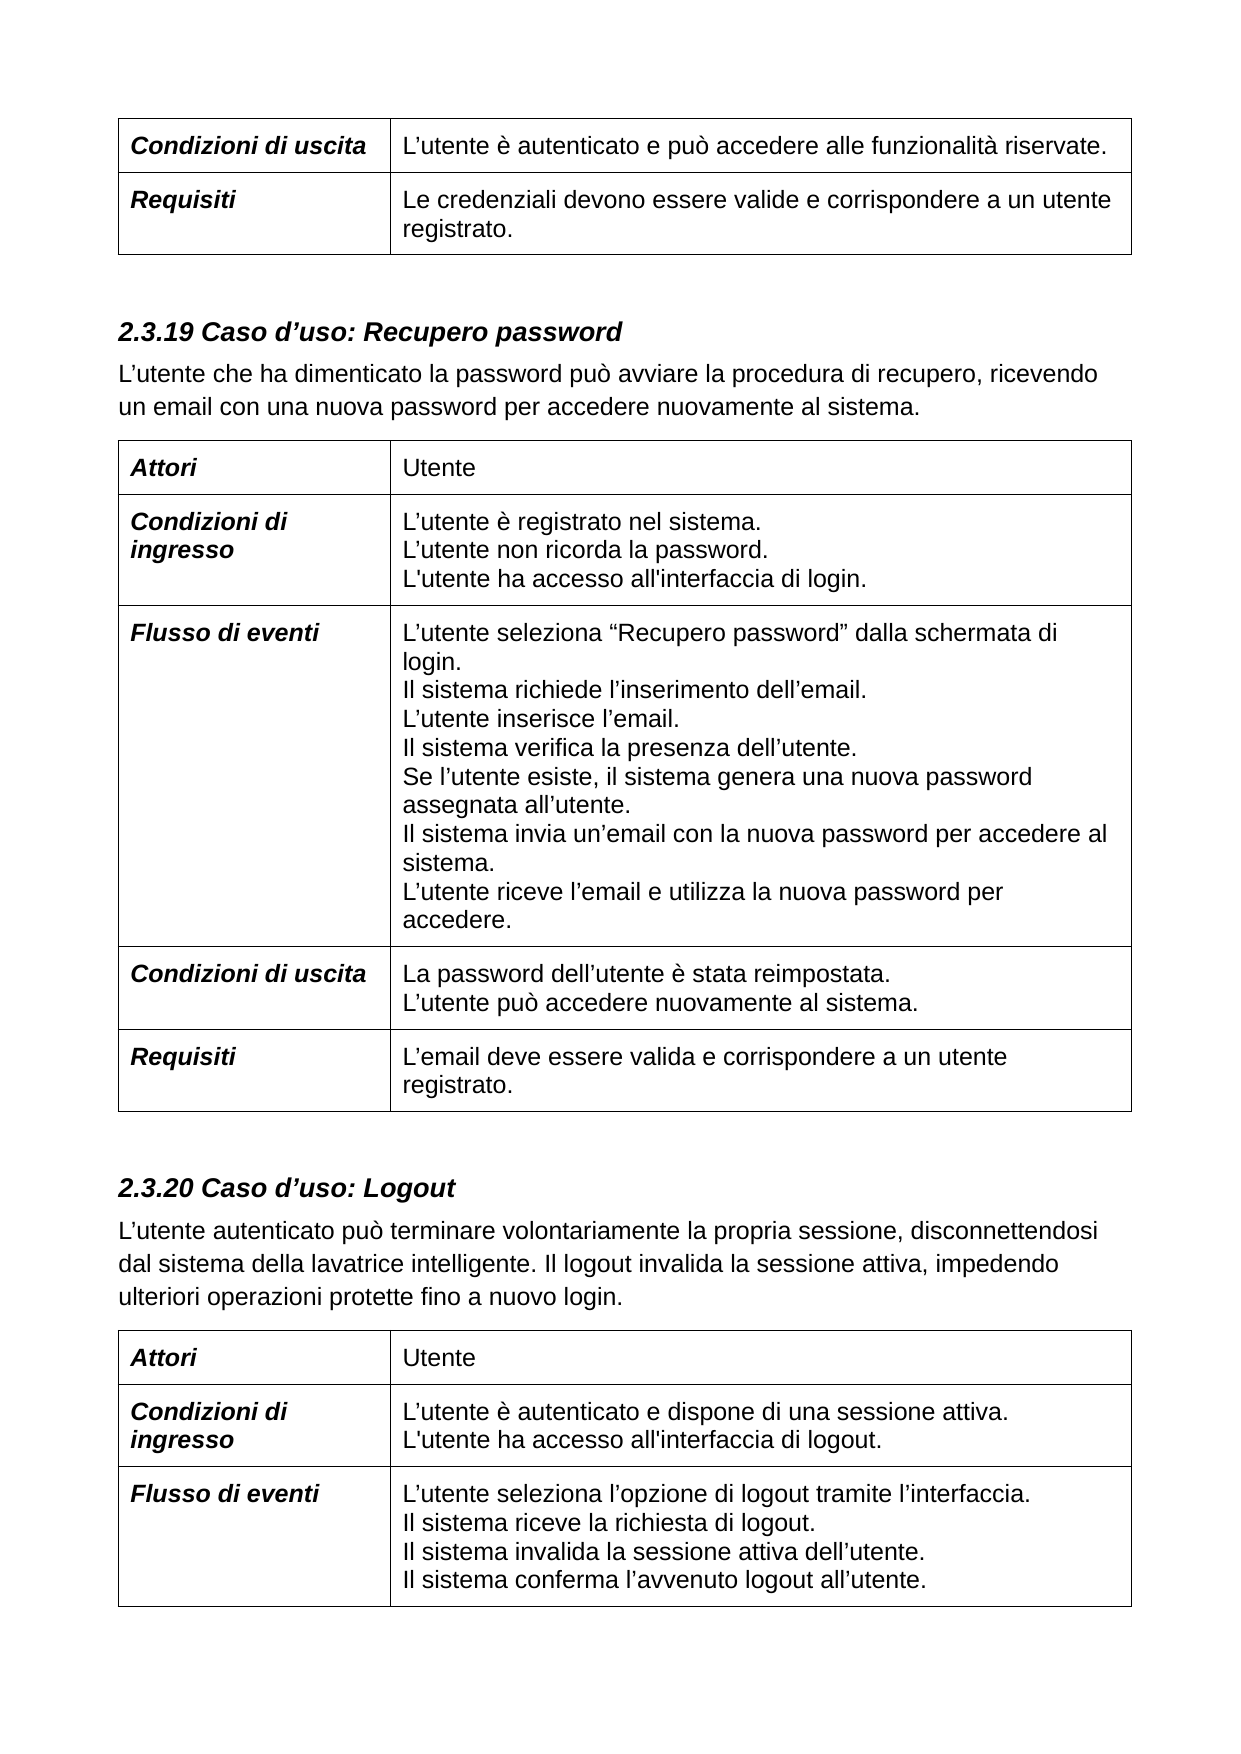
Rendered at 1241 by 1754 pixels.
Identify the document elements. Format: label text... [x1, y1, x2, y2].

table_cell Condizioni di uscita [119, 119, 390, 172]
subtitle 2.3.20 Caso d’uso: Logout [118, 1172, 1122, 1203]
table_cell L’utente seleziona l’opzione di logout tramite l’interfaccia. Il sistema riceve la richiesta di logout. Il sistema invalida la sessione attiva dell’utente. Il sistema conferma l’avvenuto logout all’utente. [391, 1467, 1131, 1606]
table_cell Condizioni di ingresso [119, 495, 390, 605]
table_cell Condizioni di ingresso [119, 1385, 390, 1466]
table_header Utente [391, 1331, 1131, 1383]
table_cell L’utente è autenticato e dispone di una sessione attiva. L'utente ha accesso all'interfaccia di logout. [391, 1385, 1131, 1466]
subtitle 2.3.19 Caso d’uso: Recupero password [118, 316, 1122, 347]
table_cell Flusso di eventi [119, 1467, 390, 1606]
table_cell Flusso di eventi [119, 606, 390, 946]
table_header Attori [119, 1331, 390, 1383]
table_cell Condizioni di uscita [119, 947, 390, 1029]
table_cell Requisiti [119, 173, 390, 254]
table_cell La password dell’utente è stata reimpostata. L’utente può accedere nuovamente al sistema. [391, 947, 1131, 1029]
table_cell L’utente è registrato nel sistema. L’utente non ricorda la password. L'utente ha accesso all'interfaccia di login. [391, 495, 1131, 605]
table_cell L’utente seleziona “Recupero password” dalla schermata di login. Il sistema richiede l’inserimento dell’email. L’utente inserisce l’email. Il sistema verifica la presenza dell’utente. Se l’utente esiste, il sistema genera una nuova password assegnata all’utente. Il sistema invia un’email con la nuova password per accedere al sistema. L’utente riceve l’email e utilizza la nuova password per accedere. [391, 606, 1131, 946]
table_cell Le credenziali devono essere valide e corrispondere a un utente registrato. [391, 173, 1131, 254]
text L’utente che ha dimenticato la password può avviare la procedura di recupero, ricevendo un email con una nuova password per accedere nuovamente al sistema. [118, 359, 1122, 421]
text L’utente autenticato può terminare volontariamente la propria sessione, disconnettendosi dal sistema della lavatrice intelligente. Il logout invalida la sessione attiva, impedendo ulteriori operazioni protette fino a nuovo login. [118, 1216, 1122, 1311]
table_header Utente [391, 441, 1131, 494]
table_header Attori [119, 441, 390, 494]
table_cell L’email deve essere valida e corrispondere a un utente registrato. [391, 1030, 1131, 1111]
table_cell Requisiti [119, 1030, 390, 1111]
table_cell L’utente è autenticato e può accedere alle funzionalità riservate. [391, 119, 1131, 172]
